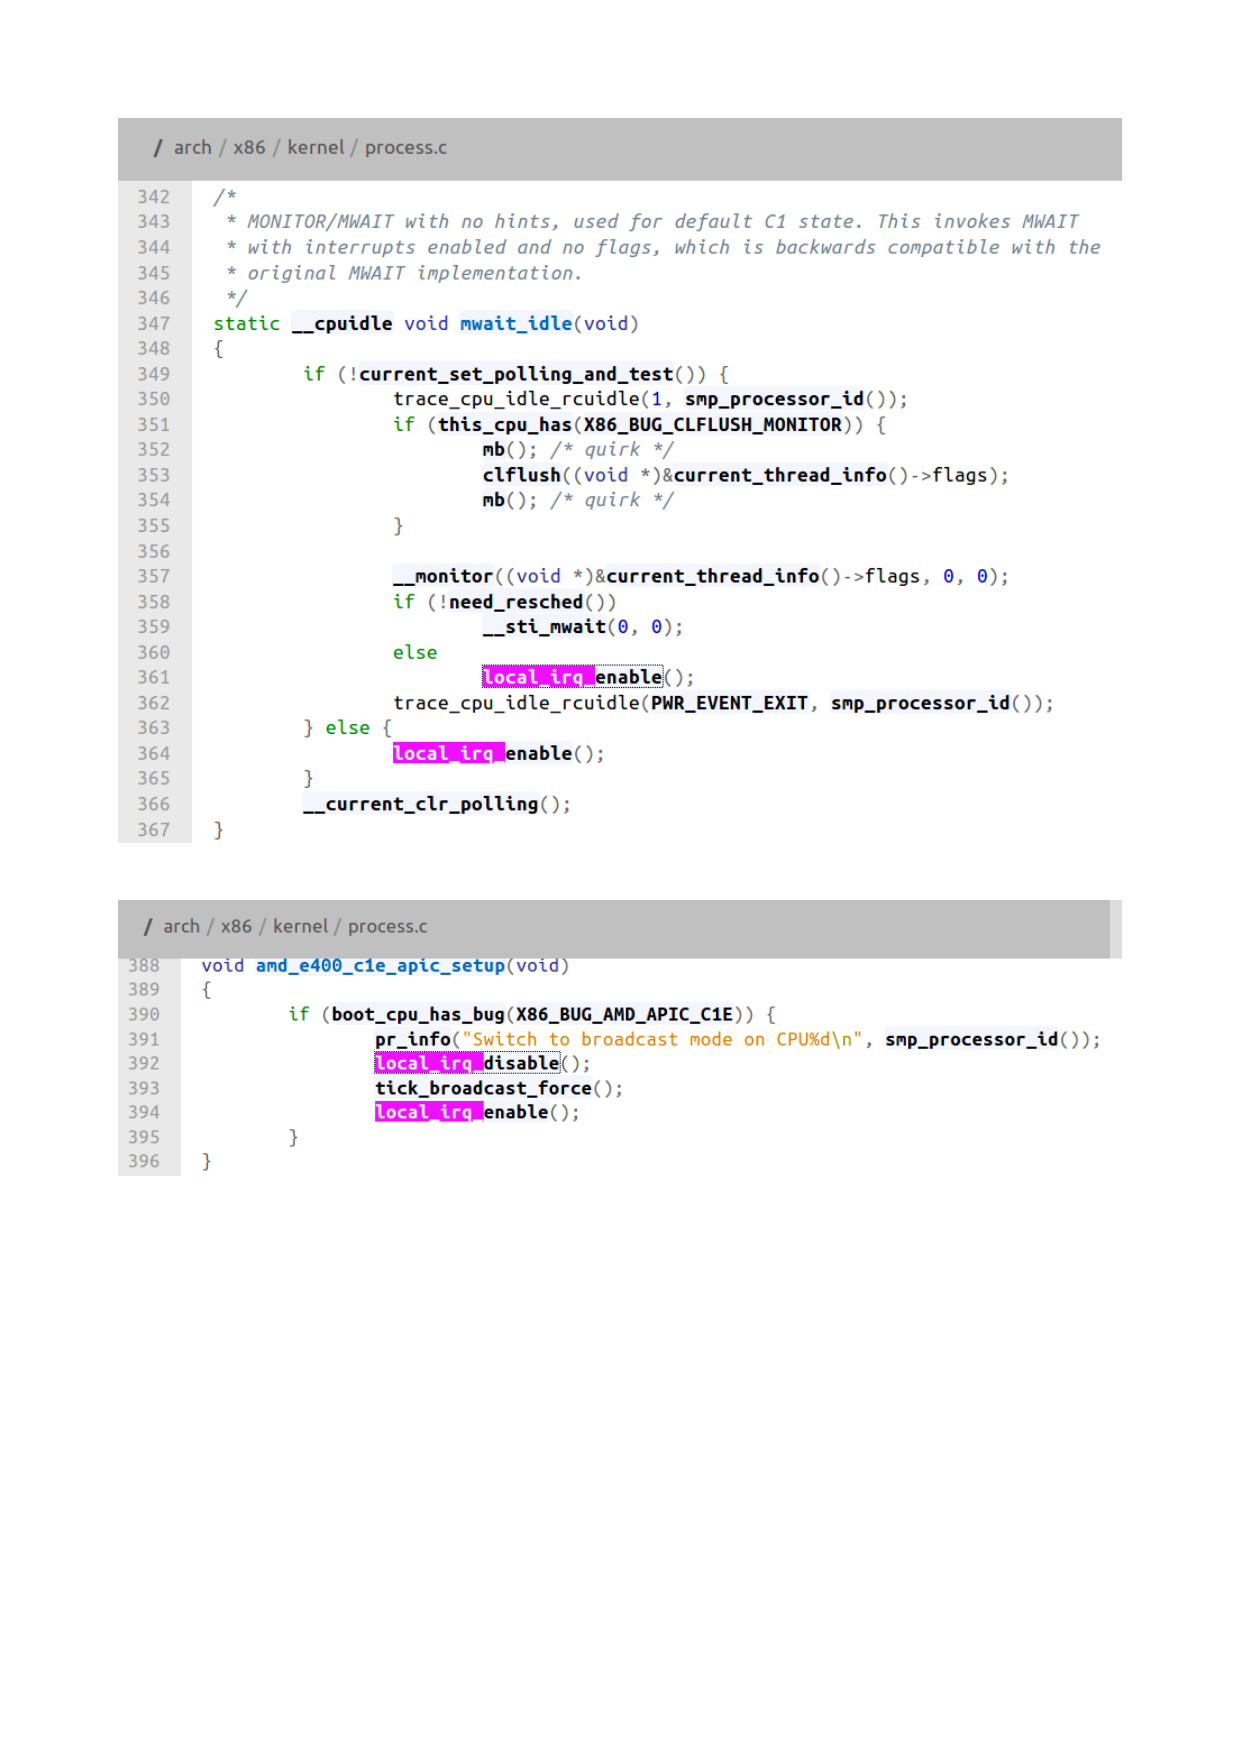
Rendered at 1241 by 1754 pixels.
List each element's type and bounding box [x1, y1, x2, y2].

picture [118, 900, 1123, 1176]
picture [118, 118, 1123, 843]
